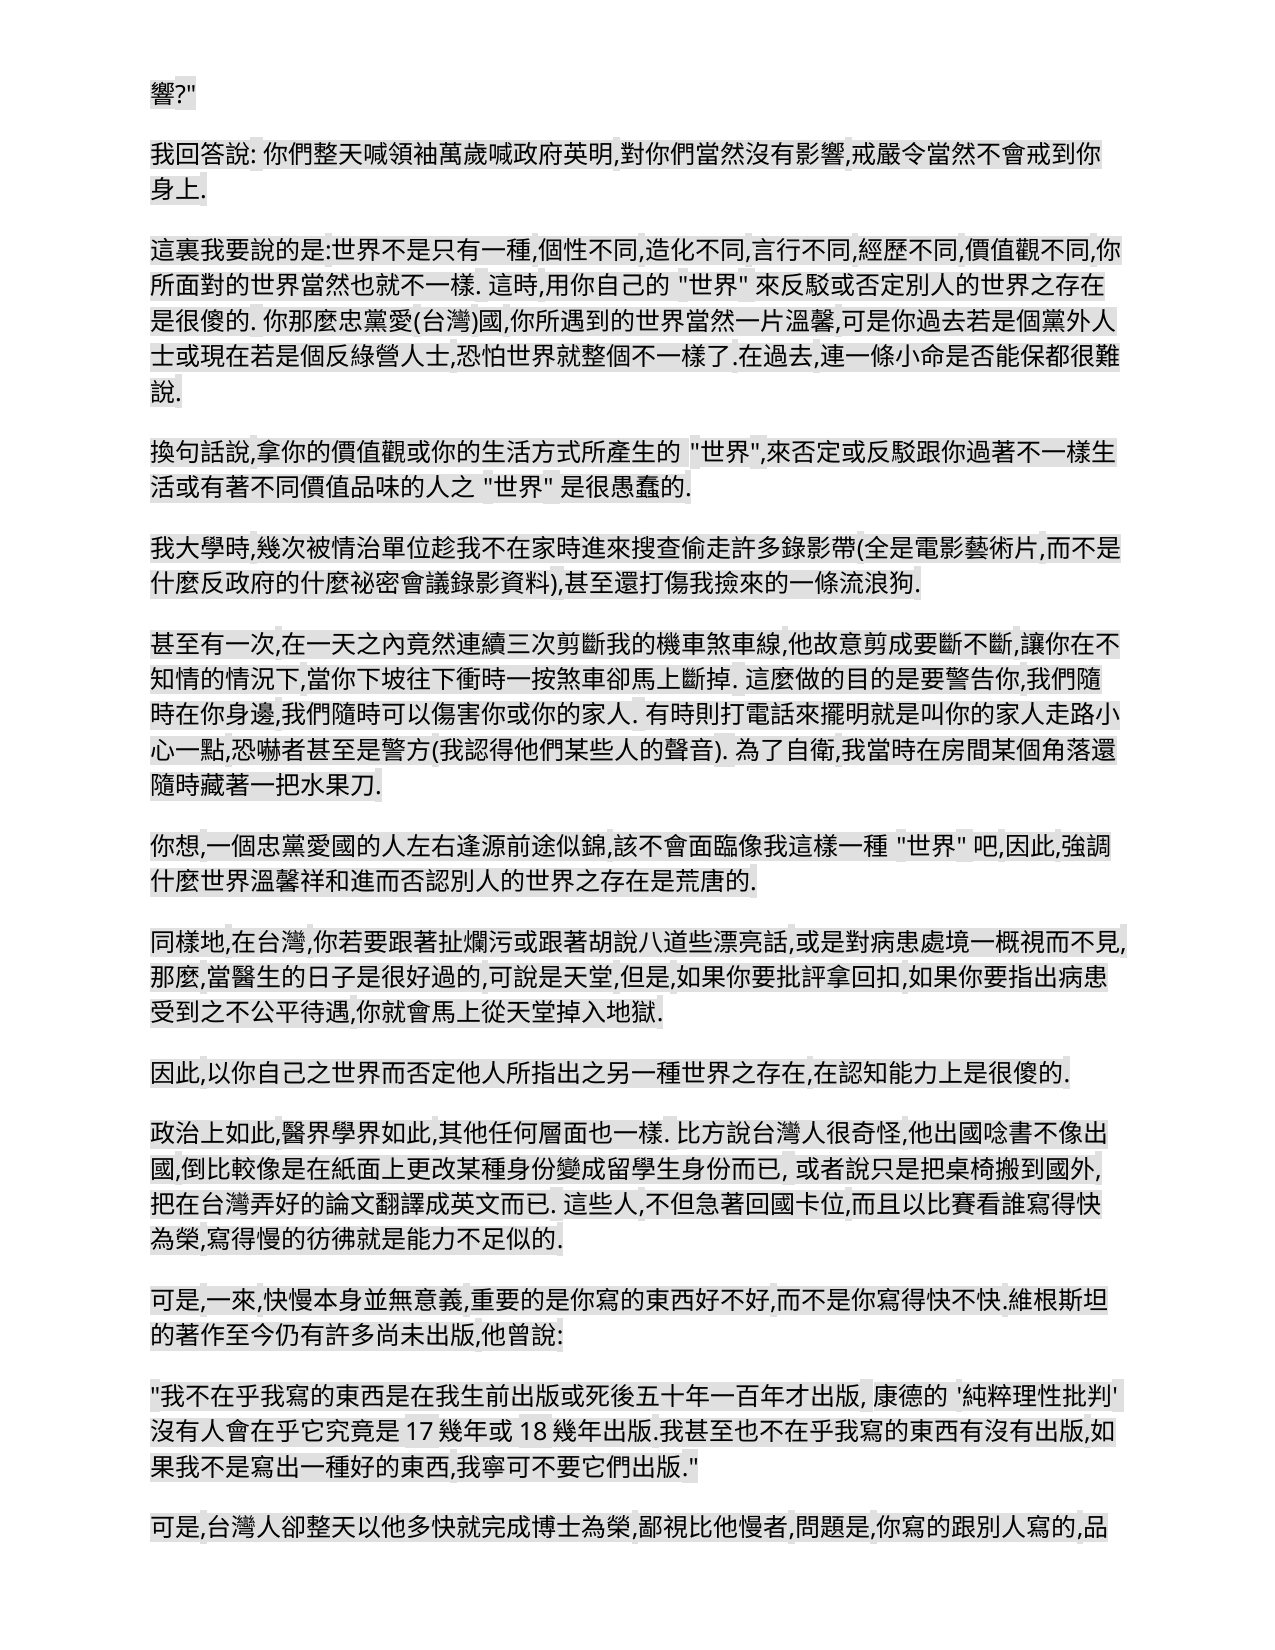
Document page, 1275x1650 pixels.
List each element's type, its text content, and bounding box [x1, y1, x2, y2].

text 可是,台灣人卻整天以他多快就完成博士為榮,鄙視比他慢者,問題是,你寫的跟別人寫的,品 [150, 1508, 1125, 1544]
text 這裏我要說的是:世界不是只有一種,個性不同,造化不同,言行不同,經歷不同,價值觀不同,你所面對的世界當然也就不一樣. 這時,用你自己的 "世界" 來反駁或否定別人的世界之存在是很傻的. 你那麼忠黨愛(台灣)國,你所遇到的世界當然一片溫馨,可是你過去若是個黨外人士或現在若是個反綠營人士,恐怕世界就整個不一樣了.在過去,連一條小命是否能保都很難說. [150, 231, 1125, 408]
text 響?" [150, 75, 1125, 110]
text 我大學時,幾次被情治單位趁我不在家時進來搜查偷走許多錄影帶(全是電影藝術片,而不是什麼反政府的什麼祕密會議錄影資料),甚至還打傷我撿來的一條流浪狗. [150, 529, 1125, 600]
text 換句話說,拿你的價值觀或你的生活方式所產生的 "世界",來否定或反駁跟你過著不一樣生活或有著不同價值品味的人之 "世界" 是很愚蠢的. [150, 433, 1125, 504]
text 可是,一來,快慢本身並無意義,重要的是你寫的東西好不好,而不是你寫得快不快.維根斯坦的著作至今仍有許多尚未出版,他曾說: [150, 1281, 1125, 1352]
text 你想,一個忠黨愛國的人左右逢源前途似錦,該不會面臨像我這樣一種 "世界" 吧,因此,強調什麼世界溫馨祥和進而否認別人的世界之存在是荒唐的. [150, 827, 1125, 898]
text 同樣地,在台灣,你若要跟著扯爛污或跟著胡說八道些漂亮話,或是對病患處境一概視而不見,那麼,當醫生的日子是很好過的,可說是天堂,但是,如果你要批評拿回扣,如果你要指出病患受到之不公平待遇,你就會馬上從天堂掉入地獄. [150, 923, 1125, 1029]
text 甚至有一次,在一天之內竟然連續三次剪斷我的機車煞車線,他故意剪成要斷不斷,讓你在不知情的情況下,當你下坡往下衝時一按煞車卻馬上斷掉. 這麼做的目的是要警告你,我們隨時在你身邊,我們隨時可以傷害你或你的家人. 有時則打電話來擺明就是叫你的家人走路小心一點,恐嚇者甚至是警方(我認得他們某些人的聲音). 為了自衛,我當時在房間某個角落還隨時藏著一把水果刀. [150, 625, 1125, 802]
text 因此,以你自己之世界而否定他人所指出之另一種世界之存在,在認知能力上是很傻的. [150, 1054, 1125, 1089]
text 政治上如此,醫界學界如此,其他任何層面也一樣. 比方說台灣人很奇怪,他出國唸書不像出國,倒比較像是在紙面上更改某種身份變成留學生身份而已, 或者說只是把桌椅搬到國外,把在台灣弄好的論文翻譯成英文而已. 這些人,不但急著回國卡位,而且以比賽看誰寫得快為榮,寫得慢的彷彿就是能力不足似的. [150, 1114, 1125, 1256]
text "我不在乎我寫的東西是在我生前出版或死後五十年一百年才出版, 康德的 '純粹理性批判' 沒有人會在乎它究竟是17幾年或18幾年出版.我甚至也不在乎我寫的東西有沒有出版,如果我不是寫出一種好的東西,我寧可不要它們出版." [150, 1377, 1125, 1483]
text 我回答說: 你們整天喊領袖萬歲喊政府英明,對你們當然沒有影響,戒嚴令當然不會戒到你身上. [150, 135, 1125, 206]
